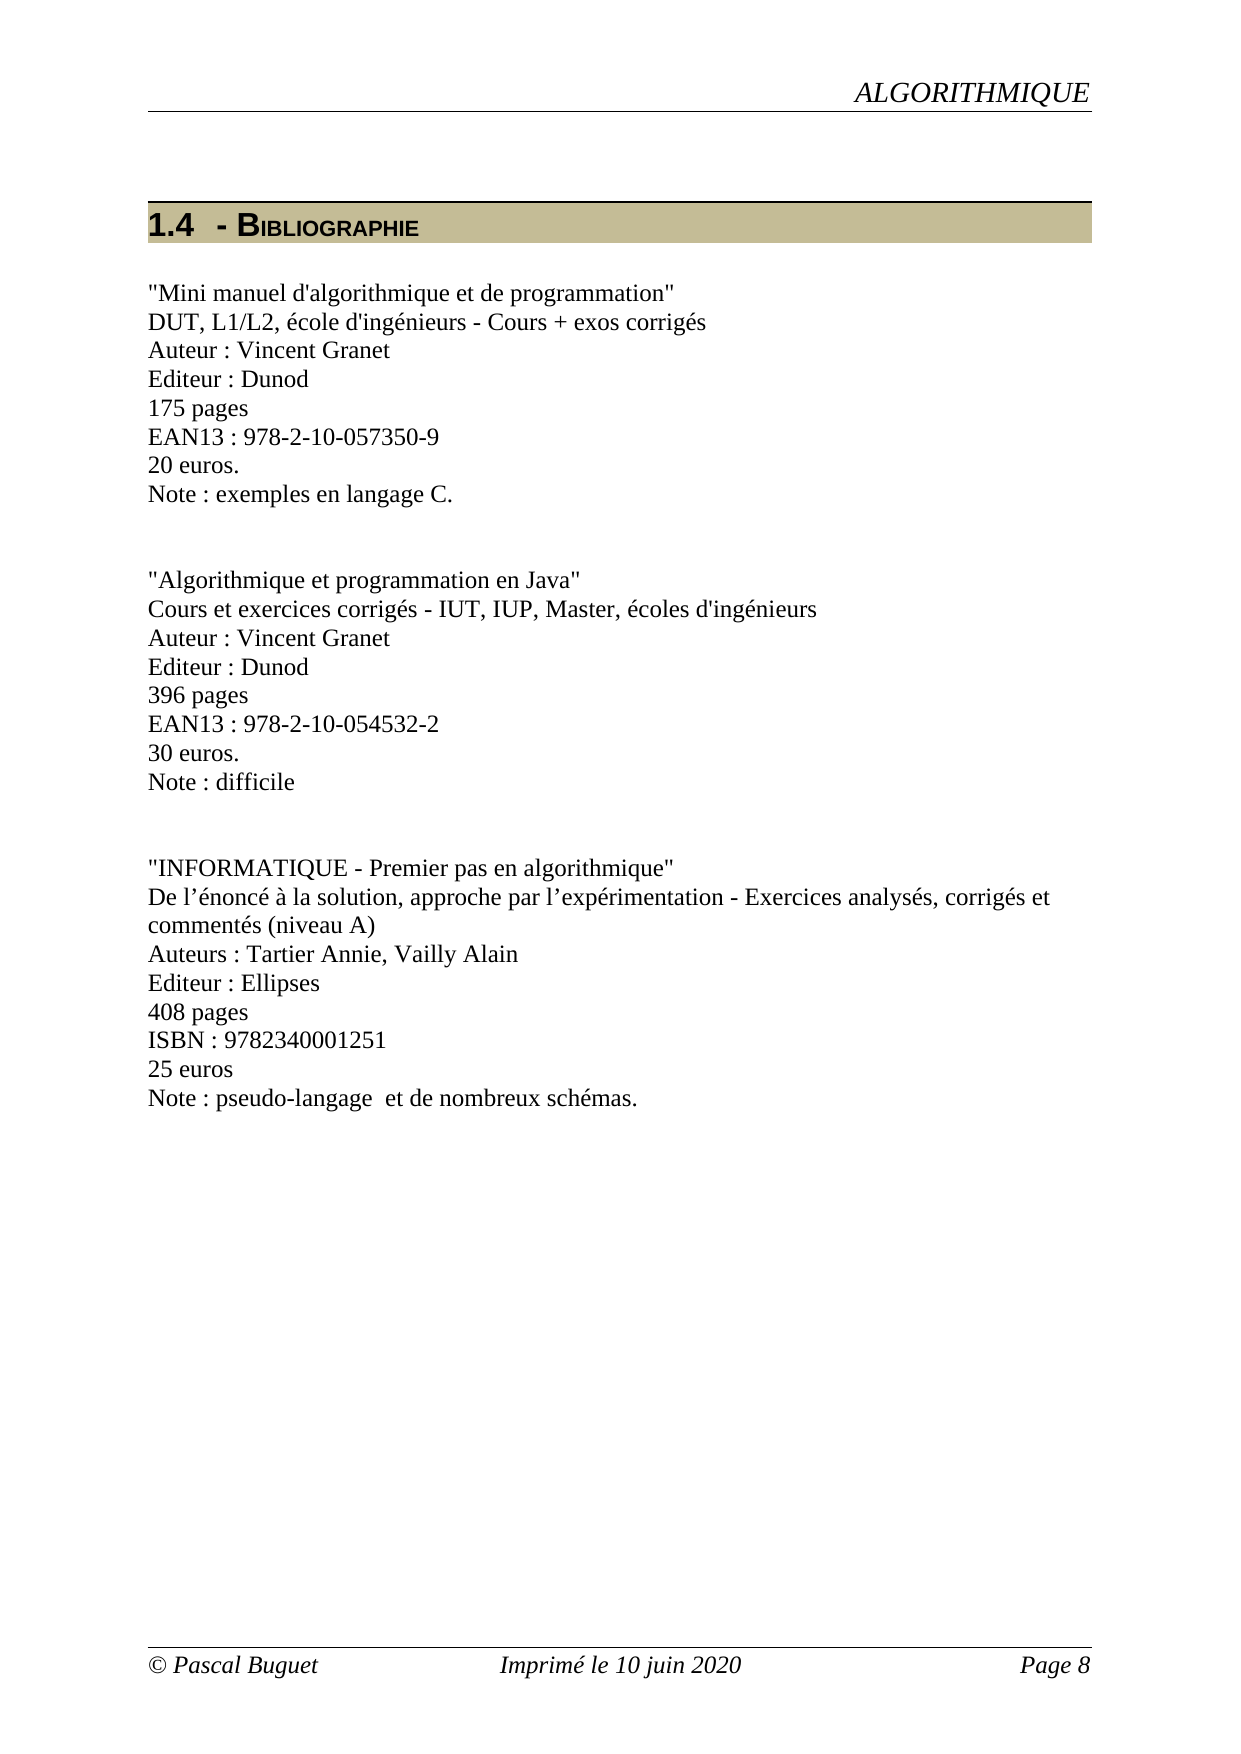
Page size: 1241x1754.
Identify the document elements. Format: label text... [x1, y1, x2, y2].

text Editeur : Ellipses [148, 968, 1092, 997]
text Auteurs : Tartier Annie, Vailly Alain [148, 939, 1092, 968]
text Editeur : Dunod [148, 364, 1092, 393]
text Cours et exercices corrigés - IUT, IUP, Master, écoles d'ingénieurs [148, 594, 1092, 623]
text ISBN : 9782340001251 [148, 1026, 1092, 1054]
text 20 euros. [148, 451, 1092, 479]
text "INFORMATIQUE - Premier pas en algorithmique" [148, 853, 1092, 882]
text "Algorithmique et programmation en Java" [148, 566, 1092, 594]
text 25 euros [148, 1054, 1092, 1083]
text 175 pages [148, 393, 1092, 422]
text De l’énoncé à la solution, approche par l’expérimentation - Exercices analysés, corrigés et commentés (niveau A) [148, 882, 1092, 939]
text EAN13 : 978-2-10-057350-9 [148, 422, 1092, 451]
text 408 pages [148, 997, 1092, 1026]
text EAN13 : 978-2-10-054532-2 [148, 709, 1092, 738]
text 30 euros. [148, 738, 1092, 767]
text "Mini manuel d'algorithmique et de programmation" [148, 278, 1092, 307]
text Editeur : Dunod [148, 652, 1092, 681]
subtitle - Bibliographie [148, 203, 1092, 243]
text Note : difficile [148, 767, 1092, 796]
text Auteur : Vincent Granet [148, 336, 1092, 364]
text 396 pages [148, 681, 1092, 709]
text Auteur : Vincent Granet [148, 623, 1092, 652]
text Note : pseudo-langage et de nombreux schémas. [148, 1083, 1092, 1112]
text DUT, L1/L2, école d'ingénieurs - Cours + exos corrigés [148, 307, 1092, 336]
text Note : exemples en langage C. [148, 479, 1092, 508]
